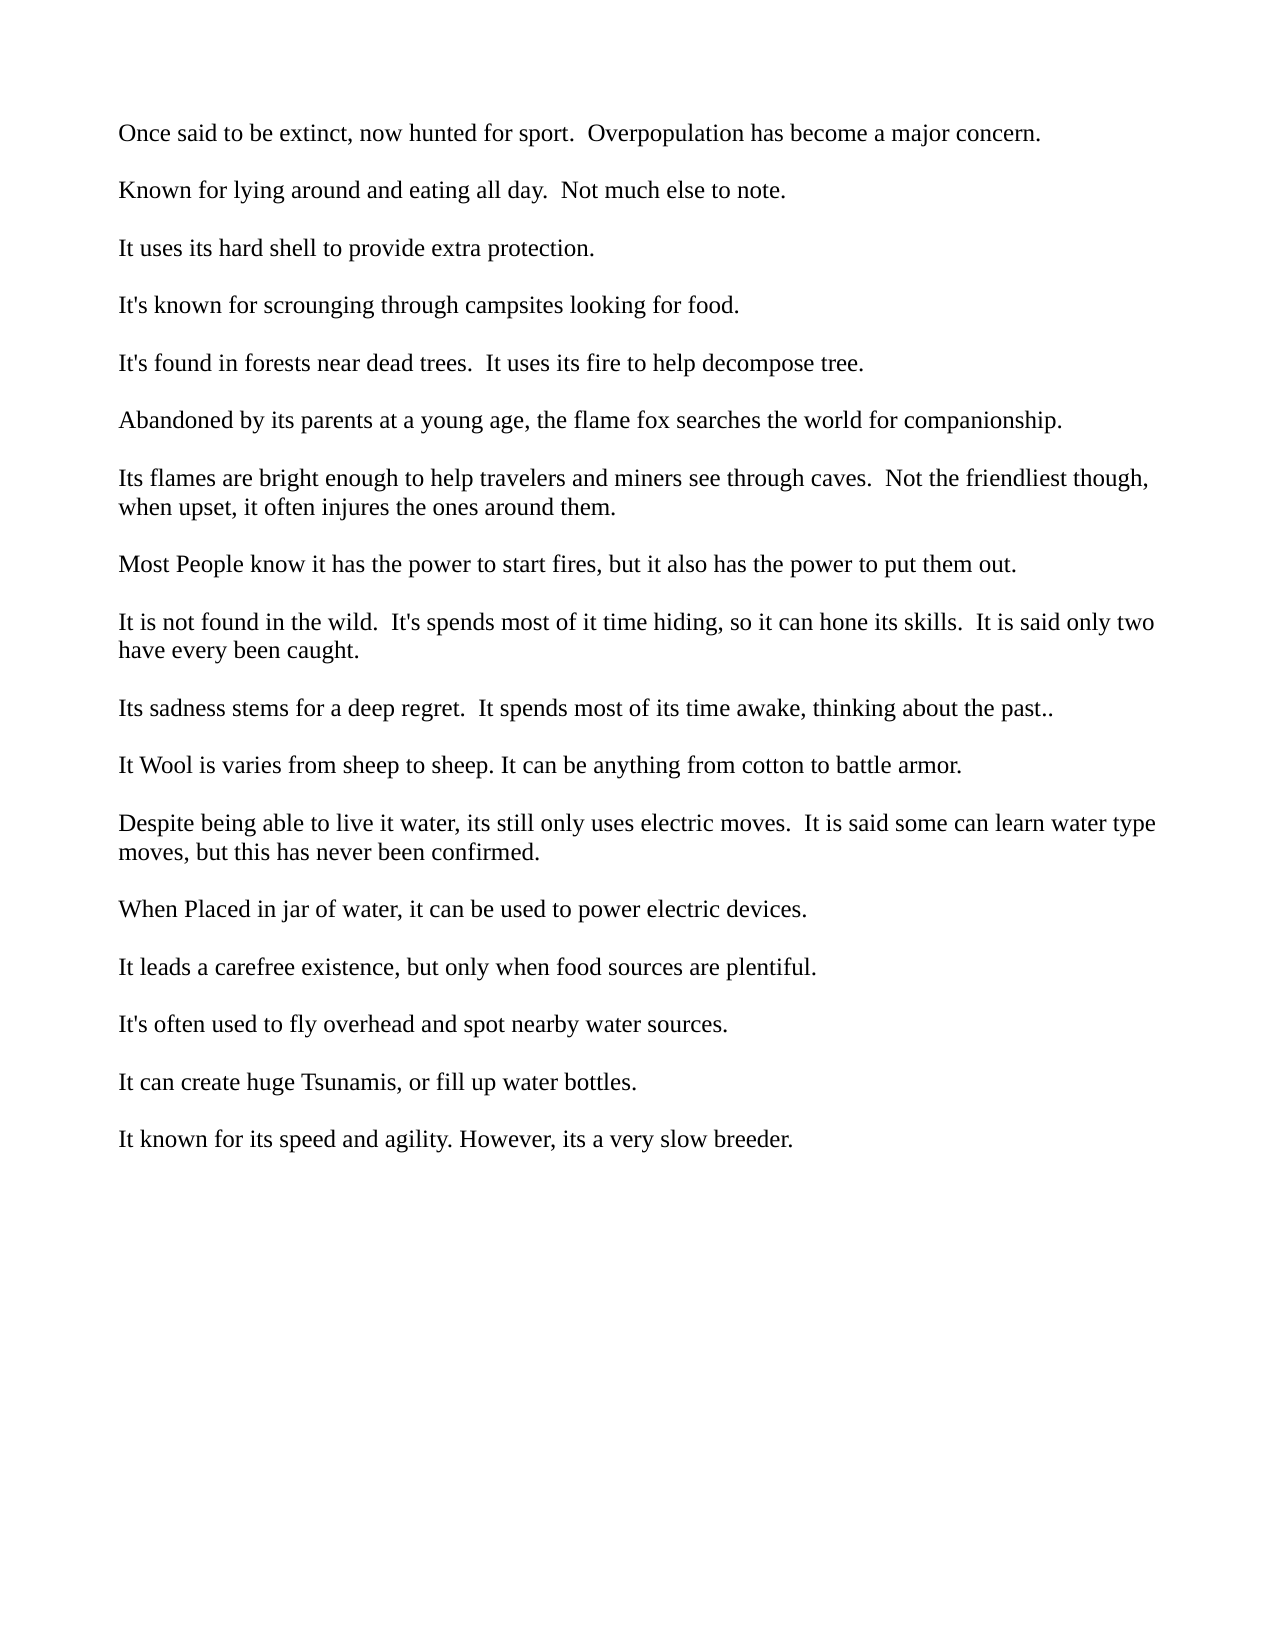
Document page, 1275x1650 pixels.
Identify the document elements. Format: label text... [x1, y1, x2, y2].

text Most People know it has the power to start fires, but it also has the power to put them out. [118, 549, 1157, 578]
text It's found in forests near dead trees. It uses its fire to help decompose tree. [118, 348, 1157, 377]
text Its flames are bright enough to help travelers and miners see through caves. Not the friendliest though, when upset, it often injures the ones around them. [118, 463, 1157, 521]
text Despite being able to live it water, its still only uses electric moves. It is said some can learn water type moves, but this has never been confirmed. [118, 808, 1157, 866]
text It can create huge Tsunamis, or fill up water bottles. [118, 1067, 1157, 1096]
text Once said to be extinct, now hunted for sport. Overpopulation has become a major concern. [118, 118, 1157, 147]
text It uses its hard shell to provide extra protection. [118, 233, 1157, 262]
text It is not found in the wild. It's spends most of it time hiding, so it can hone its skills. It is said only two have every been caught. [118, 607, 1157, 664]
text It's known for scrounging through campsites looking for food. [118, 291, 1157, 319]
text When Placed in jar of water, it can be used to power electric devices. [118, 894, 1157, 923]
text Known for lying around and eating all day. Not much else to note. [118, 176, 1157, 204]
text Abandoned by its parents at a young age, the flame fox searches the world for companionship. [118, 406, 1157, 434]
text Its sadness stems for a deep regret. It spends most of its time awake, thinking about the past.. [118, 693, 1157, 722]
text It Wool is varies from sheep to sheep. It can be anything from cotton to battle armor. [118, 751, 1157, 779]
text It's often used to fly overhead and spot nearby water sources. [118, 1009, 1157, 1038]
text It known for its speed and agility. However, its a very slow breeder. [118, 1124, 1157, 1153]
text It leads a carefree existence, but only when food sources are plentiful. [118, 952, 1157, 981]
